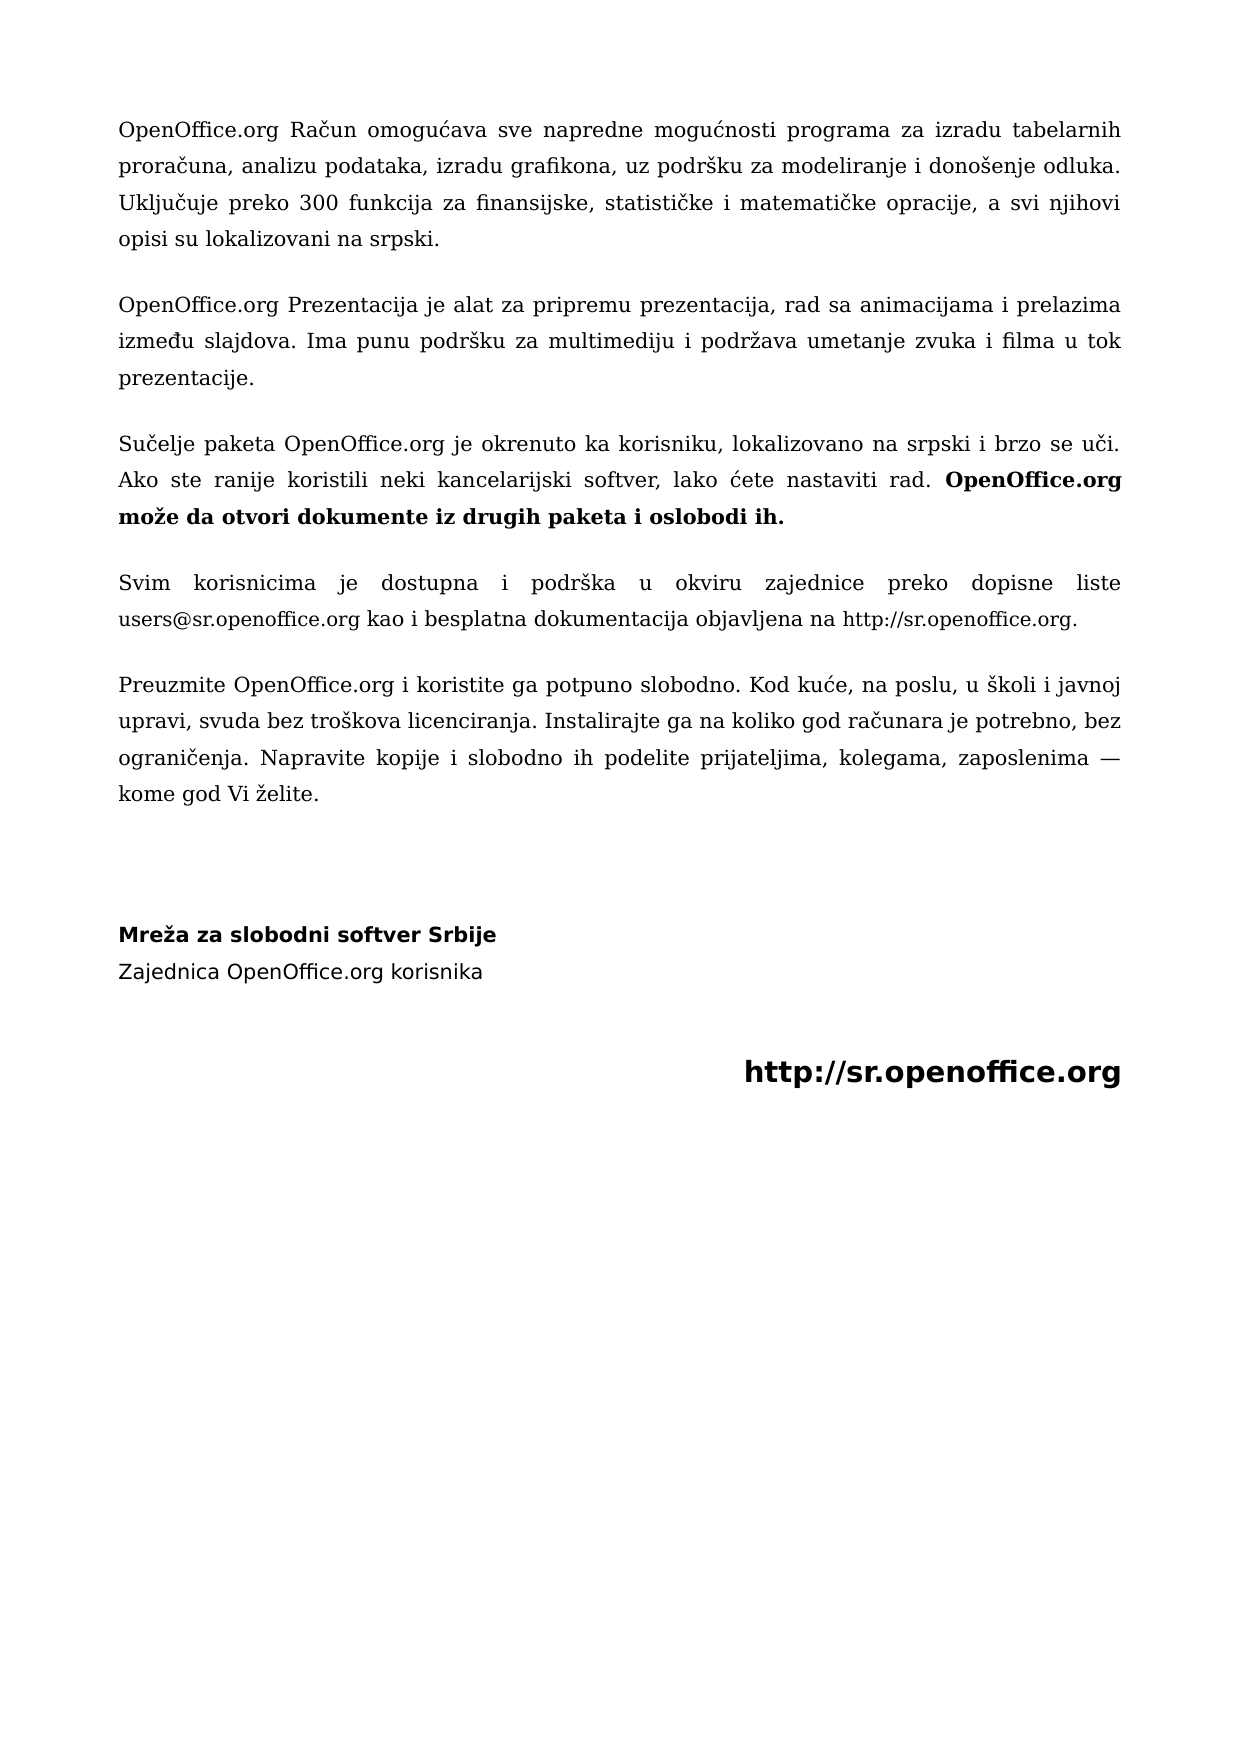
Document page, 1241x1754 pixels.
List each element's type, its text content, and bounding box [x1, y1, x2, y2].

text Svim korisnicima je dostupna i podrška u okviru zajednice preko dopisne liste users@sr.openoffice.org kao i besplatna dokumentacija objavljena na http://sr.openoffice.org. [118, 571, 1122, 631]
text OpenOffice.org Prezentacija je alat za pripremu prezentacija, rad sa animacijama i prelazima između slajdova. Ima punu podršku za multimediju i podržava umetanje zvuka i filma u tok prezentacije. [118, 293, 1122, 390]
text Preuzmite OpenOffice.org i koristite ga potpuno slobodno. Kod kuće, na poslu, u školi i javnoj upravi, svuda bez troškova licenciranja. Instalirajte ga na koliko god računara je potrebno, bez ograničenja. Napravite kopije i slobodno ih podelite prijateljima, kolegama, zaposlenima — kome god Vi želite. [118, 673, 1122, 806]
text Mreža za slobodni softver Srbije Zajednica OpenOffice.org korisnika [118, 877, 1122, 984]
text OpenOffice.org Račun omogućava sve napredne mogućnosti programa za izradu tabelarnih proračuna, analizu podataka, izradu grafikona, uz podršku za modeliranje i donošenje odluka. Uključuje preko 300 funkcija za finansijske, statističke i matematičke opracije, a svi njihovi opisi su lokalizovani na srpski. [118, 118, 1122, 251]
text http://sr.openoffice.org [118, 1055, 1122, 1089]
text Sučelje paketa OpenOffice.org je okrenuto ka korisniku, lokalizovano na srpski i brzo se uči. Ako ste ranije koristili neki kancelarijski softver, lako ćete nastaviti rad. OpenOffice.org može da otvori dokumente iz drugih paketa i oslobodi ih. [118, 432, 1122, 529]
